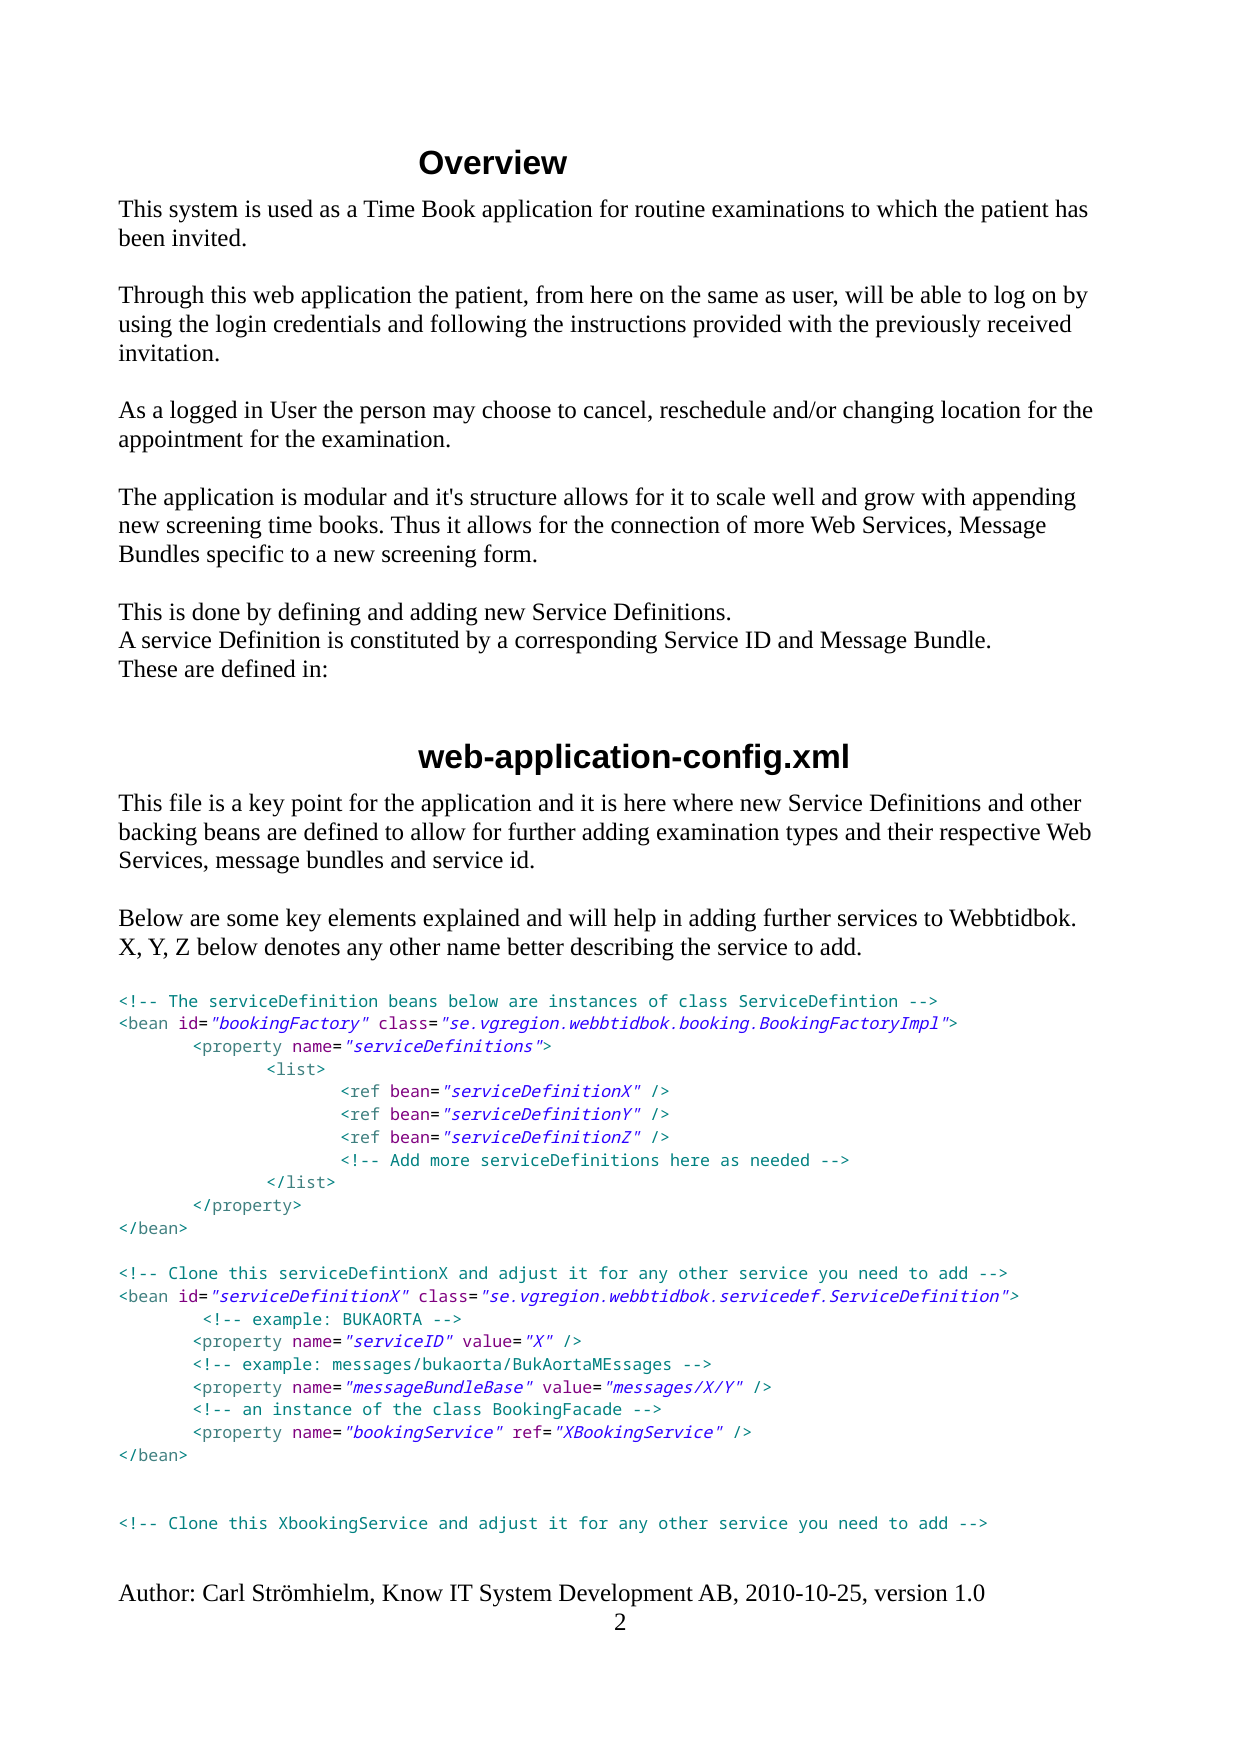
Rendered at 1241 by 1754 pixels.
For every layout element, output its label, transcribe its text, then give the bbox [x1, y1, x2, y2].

text <bean id="bookingFactory" class="se.vgregion.webbtidbok.booking.BookingFactoryImpl"> [118, 1012, 1122, 1034]
text <!-- example: messages/bukaorta/BukAortaMEssages --> [118, 1352, 1122, 1375]
text This system is used as a Time Book application for routine examinations to which the patient has been invited. [118, 194, 1122, 252]
text A service Definition is constituted by a corresponding Service ID and Message Bundle. [118, 626, 1122, 654]
text </property> [118, 1193, 1122, 1216]
text <property name="serviceDefinitions"> [118, 1034, 1122, 1057]
text </list> [118, 1171, 1122, 1193]
text </bean> [118, 1443, 1122, 1466]
text Through this web application the patient, from here on the same as user, will be able to log on by using the login credentials and following the instructions provided with the previously received invitation. [118, 281, 1122, 367]
text <property name="bookingService" ref="XBookingService" /> [118, 1421, 1122, 1443]
subtitle web-application-config.xml [418, 737, 1122, 775]
text <property name="serviceID" value="X" /> [118, 1330, 1122, 1352]
text <ref bean="serviceDefinitionX" /> [118, 1080, 1122, 1103]
text <ref bean="serviceDefinitionY" /> [118, 1103, 1122, 1125]
text These are defined in: [118, 654, 1122, 683]
text <!-- an instance of the class BookingFacade --> [118, 1398, 1122, 1421]
text <!-- The serviceDefinition beans below are instances of class ServiceDefintion --> [118, 989, 1122, 1012]
text The application is modular and it's structure allows for it to scale well and grow with appending new screening time books. Thus it allows for the connection of more Web Services, Message Bundles specific to a new screening form. [118, 482, 1122, 568]
text This file is a key point for the application and it is here where new Service Definitions and other backing beans are defined to allow for further adding examination types and their respective Web Services, message bundles and service id. [118, 788, 1122, 874]
text This is done by defining and adding new Service Definitions. [118, 597, 1122, 626]
text X, Y, Z below denotes any other name better describing the service to add. [118, 932, 1122, 960]
subtitle Overview [418, 143, 1122, 182]
text As a logged in User the person may choose to cancel, reschedule and/or changing location for the appointment for the examination. [118, 396, 1122, 453]
text <!-- Clone this XbookingService and adjust it for any other service you need to add --> [118, 1511, 1122, 1534]
text <!-- example: BUKAORTA --> [118, 1307, 1122, 1330]
text <!-- Clone this serviceDefintionX and adjust it for any other service you need to add --> [118, 1262, 1122, 1284]
text <property name="messageBundleBase" value="messages/X/Y" /> [118, 1375, 1122, 1398]
text <bean id="serviceDefinitionX" class="se.vgregion.webbtidbok.servicedef.ServiceDefinition"> [118, 1284, 1122, 1307]
text <!-- Add more serviceDefinitions here as needed --> [118, 1148, 1122, 1171]
text </bean> [118, 1216, 1122, 1239]
text <list> [118, 1057, 1122, 1080]
text <ref bean="serviceDefinitionZ" /> [118, 1125, 1122, 1148]
text Below are some key elements explained and will help in adding further services to Webbtidbok. [118, 903, 1122, 932]
